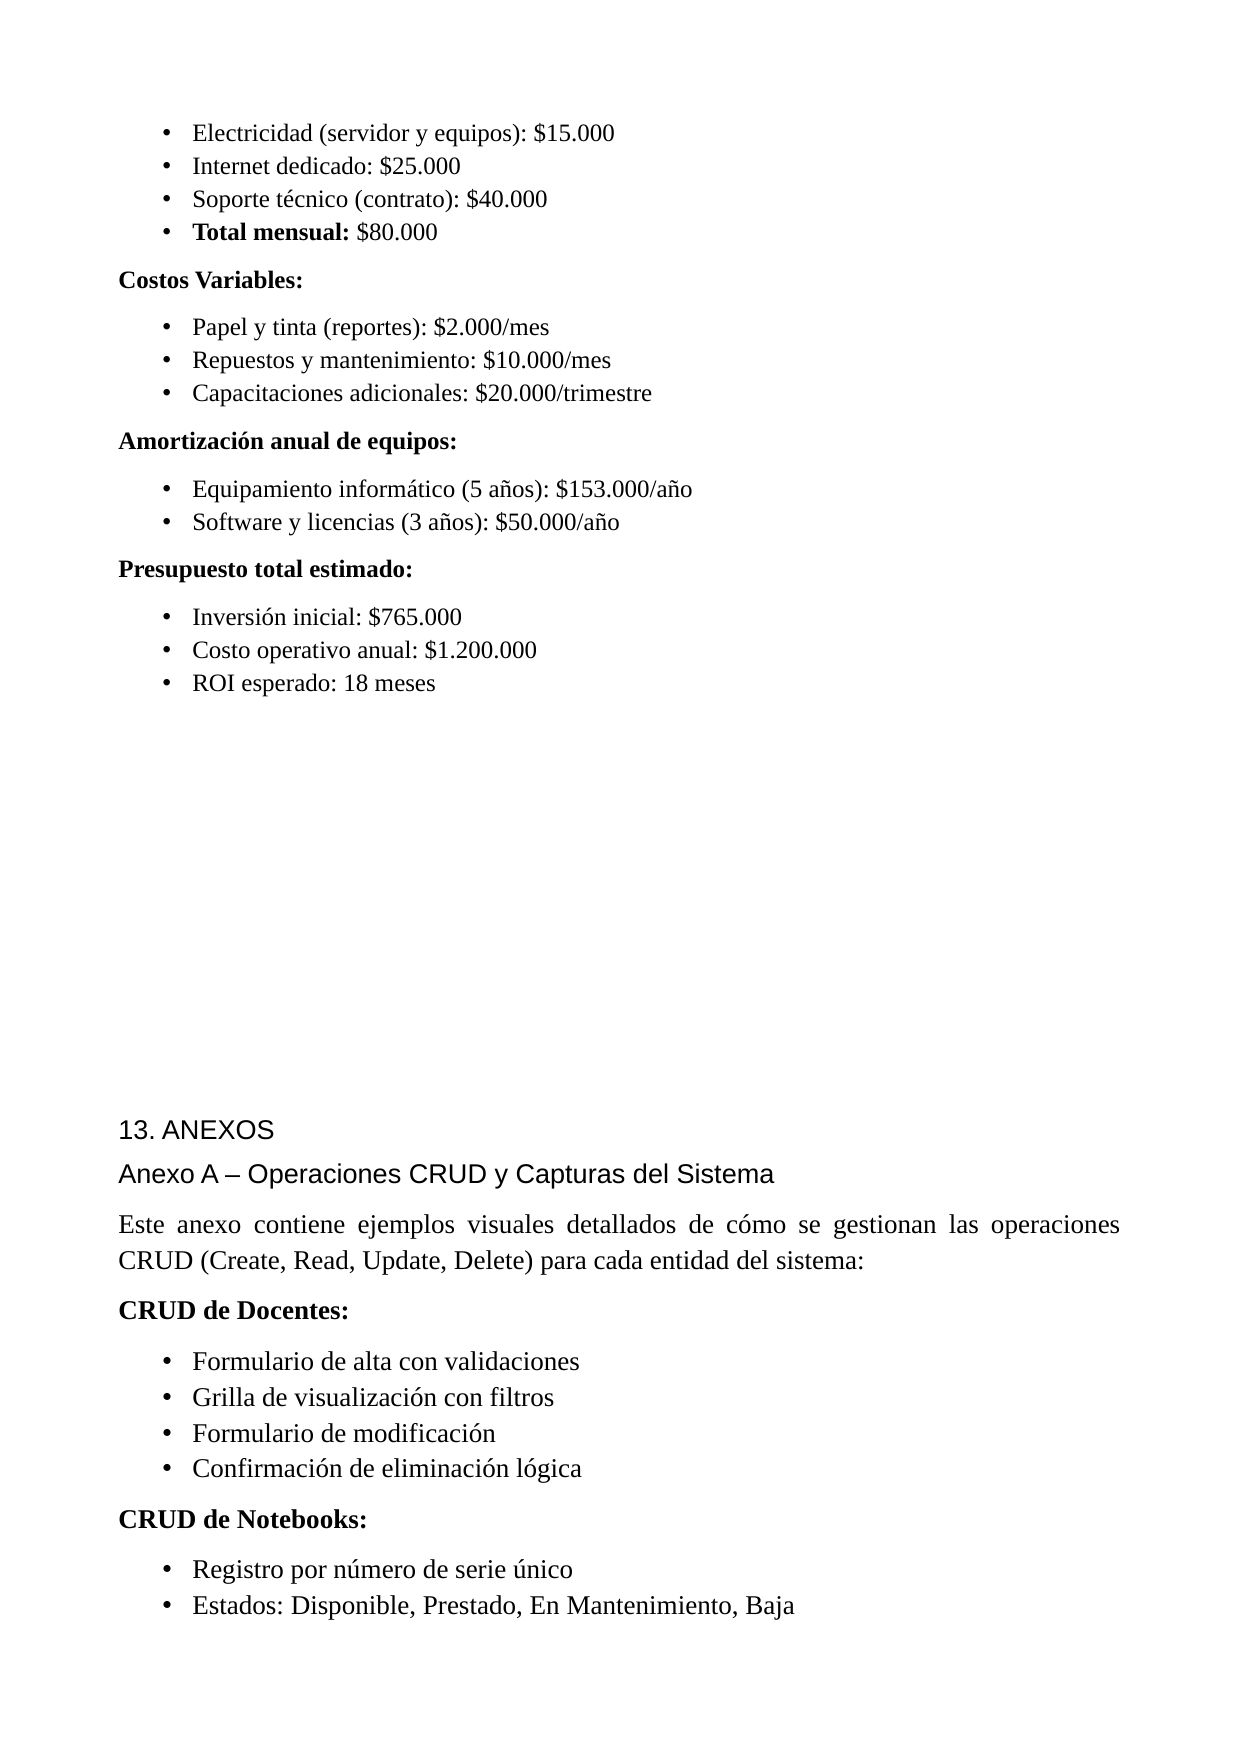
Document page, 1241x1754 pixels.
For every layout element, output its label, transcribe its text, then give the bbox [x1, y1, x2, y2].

list Grilla de visualización con filtros [162, 1381, 1122, 1412]
list Repuestos y mantenimiento: $10.000/mes [162, 345, 1122, 374]
text CRUD de Docentes: [118, 1294, 1122, 1326]
list Formulario de alta con validaciones [162, 1345, 1122, 1376]
subtitle 13. ANEXOS [118, 1114, 1122, 1145]
list Costo operativo anual: $1.200.000 [162, 635, 1122, 664]
list Inversión inicial: $765.000 [162, 602, 1122, 631]
text Amortización anual de equipos: [118, 426, 1122, 455]
subtitle Anexo A – Operaciones CRUD y Capturas del Sistema [118, 1158, 1122, 1189]
text CRUD de Notebooks: [118, 1503, 1122, 1534]
list Electricidad (servidor y equipos): $15.000 [162, 118, 1122, 147]
text Este anexo contiene ejemplos visuales detallados de cómo se gestionan las operaciones CRUD (Create, Read, Update, Delete) para cada entidad del sistema: [118, 1208, 1122, 1275]
list Papel y tinta (reportes): $2.000/mes [162, 312, 1122, 341]
list Equipamiento informático (5 años): $153.000/año [162, 474, 1122, 502]
text Costos Variables: [118, 265, 1122, 293]
list Soporte técnico (contrato): $40.000 [162, 184, 1122, 213]
list Capacitaciones adicionales: $20.000/trimestre [162, 378, 1122, 407]
list Software y licencias (3 años): $50.000/año [162, 507, 1122, 535]
list Registro por número de serie único [162, 1553, 1122, 1585]
text Presupuesto total estimado: [118, 554, 1122, 583]
list ROI esperado: 18 meses [162, 668, 1122, 697]
list Formulario de modificación [162, 1417, 1122, 1448]
list Estados: Disponible, Prestado, En Mantenimiento, Baja [162, 1589, 1122, 1621]
list Total mensual: $80.000 [162, 217, 1122, 246]
list Confirmación de eliminación lógica [162, 1453, 1122, 1484]
list Internet dedicado: $25.000 [162, 151, 1122, 180]
